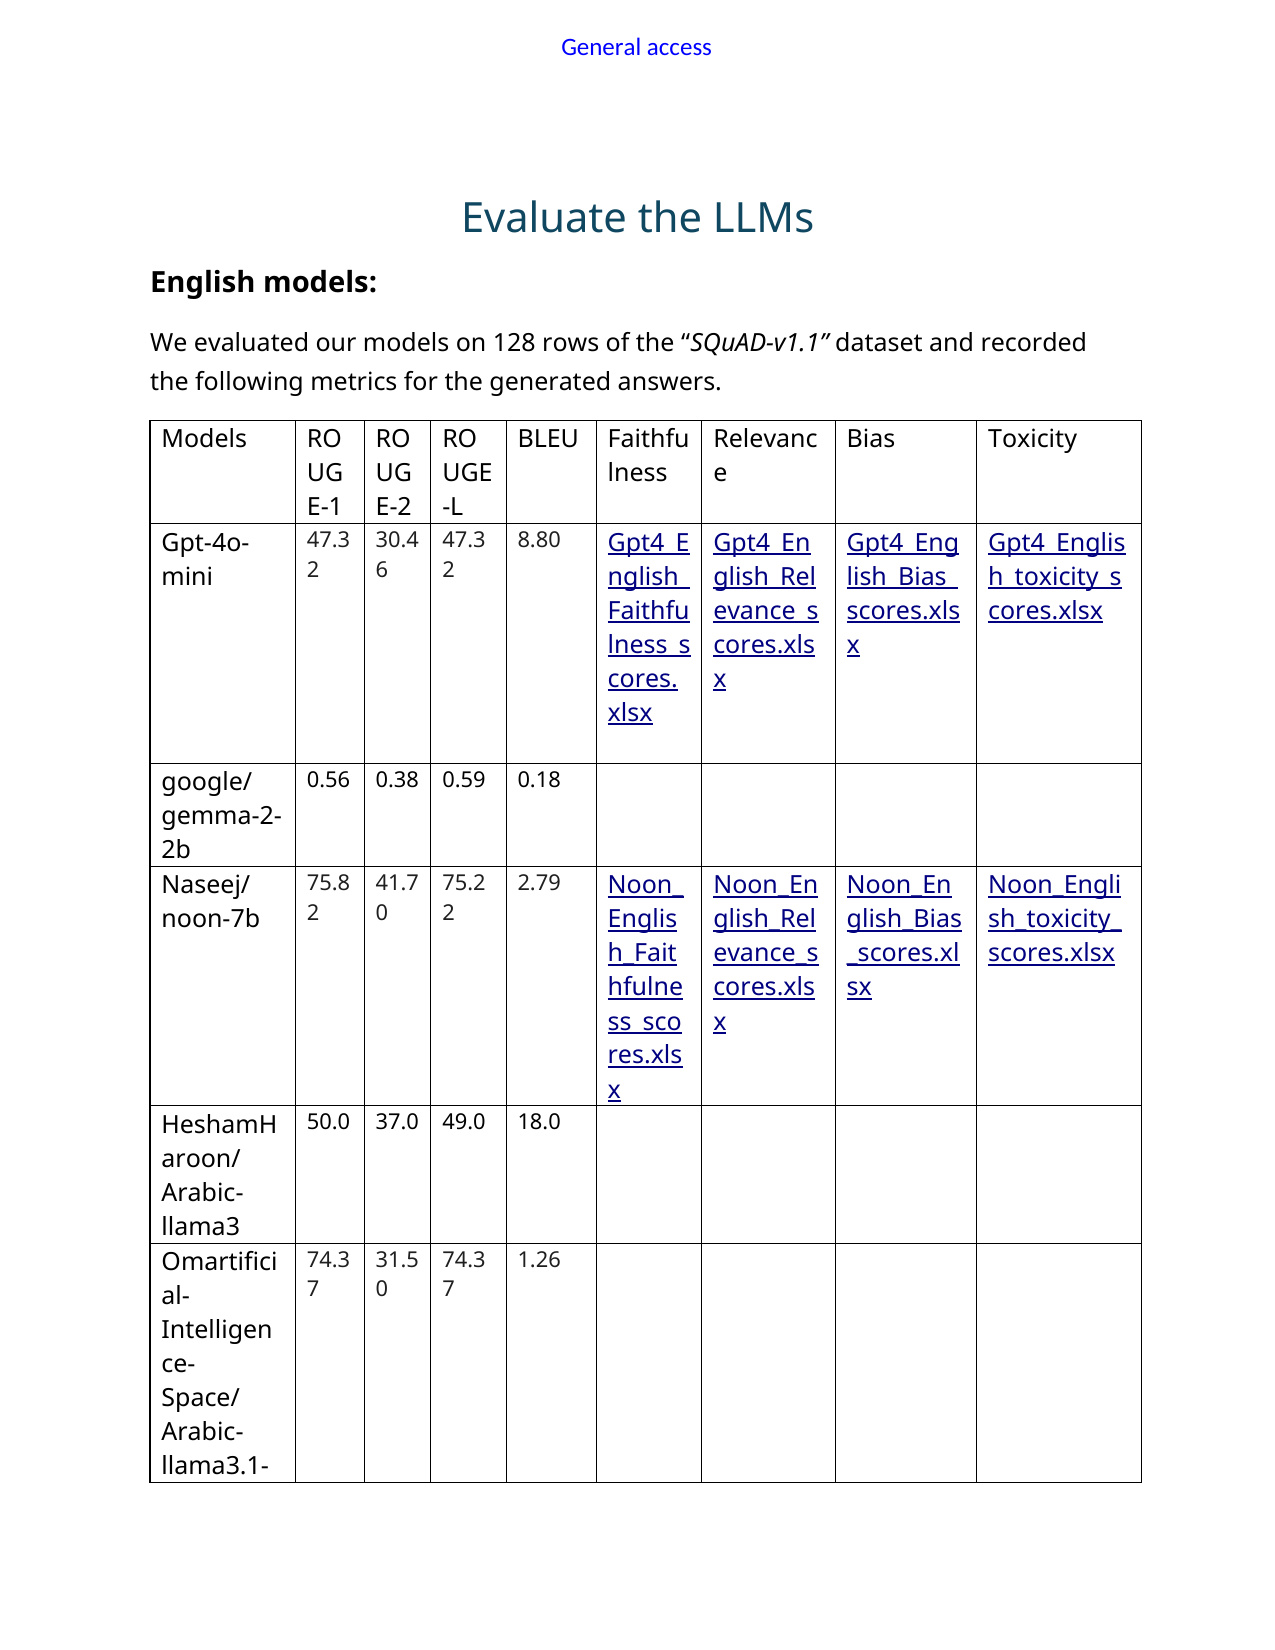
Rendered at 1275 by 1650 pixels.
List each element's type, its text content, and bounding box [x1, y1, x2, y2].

table_cell 0.59 [431, 764, 506, 866]
table_header ROUGE-1 [296, 421, 364, 523]
table_cell 75.22 [431, 867, 506, 1105]
table_cell 2.79 [507, 867, 596, 1105]
table_cell 74.37 [431, 1244, 506, 1482]
table_cell 75.82 [296, 867, 364, 1105]
table_header Bias [836, 421, 976, 523]
table_cell 18.0 [507, 1106, 596, 1243]
table_cell Noon_English_Relevance_scores.xlsx [702, 867, 835, 1105]
table_cell 0.56 [296, 764, 364, 866]
table_cell [836, 764, 976, 866]
table_cell 1.26 [507, 1244, 596, 1482]
table_cell [977, 1244, 1141, 1482]
table_header BLEU [507, 421, 596, 523]
table_cell 30.46 [365, 524, 430, 763]
table_cell 31.50 [365, 1244, 430, 1482]
table_cell [977, 1106, 1141, 1243]
table_cell 47.32 [431, 524, 506, 763]
table_cell Gpt4_English_Faithfulness_scores.xlsx [597, 524, 701, 763]
table_cell [836, 1244, 976, 1482]
table_cell Gpt4_English_toxicity_scores.xlsx [977, 524, 1141, 763]
table_cell 0.18 [507, 764, 596, 866]
table_cell [702, 764, 835, 866]
table_cell Noon_English_Bias_scores.xlsx [836, 867, 976, 1105]
table_cell 8.80 [507, 524, 596, 763]
table_cell 37.0 [365, 1106, 430, 1243]
table_cell Gpt4_English_Bias_scores.xlsx [836, 524, 976, 763]
table_header ROUGE-2 [365, 421, 430, 523]
table_header Relevance [702, 421, 835, 523]
table_header ROUGE-L [431, 421, 506, 523]
table_cell 47.32 [296, 524, 364, 763]
subtitle Evaluate the LLMs [150, 187, 1125, 244]
table_header Toxicity [977, 421, 1141, 523]
table_header Faithfulness [597, 421, 701, 523]
table_cell 74.37 [296, 1244, 364, 1482]
table_cell Gpt-4o-mini [151, 524, 295, 763]
table_cell Naseej/noon-7b [151, 867, 295, 1105]
text English models: [150, 262, 1125, 301]
table_cell Noon_English_toxicity_scores.xlsx [977, 867, 1141, 1105]
table_cell 0.38 [365, 764, 430, 866]
table_cell Noon_English_Faithfulness_scores.xlsx [597, 867, 701, 1105]
table_cell 50.0 [296, 1106, 364, 1243]
table_cell [702, 1244, 835, 1482]
table_cell google/gemma-2-2b [151, 764, 295, 866]
table_cell HeshamHaroon/Arabic-llama3 [151, 1106, 295, 1243]
table_cell [597, 764, 701, 866]
table_cell [702, 1106, 835, 1243]
table_cell 41.70 [365, 867, 430, 1105]
table_cell Omartificial-Intelligence-Space/Arabic-llama3.1- [151, 1244, 295, 1482]
table_cell Gpt4_English_Relevance_scores.xlsx [702, 524, 835, 763]
table_cell [977, 764, 1141, 866]
table_cell [597, 1106, 701, 1243]
text We evaluated our models on 128 rows of the “SQuAD-v1.1” dataset and recorded the following metrics for the generated answers. [150, 324, 1125, 398]
table_header Models [151, 421, 295, 523]
table_cell [836, 1106, 976, 1243]
table_cell 49.0 [431, 1106, 506, 1243]
table_cell [597, 1244, 701, 1482]
